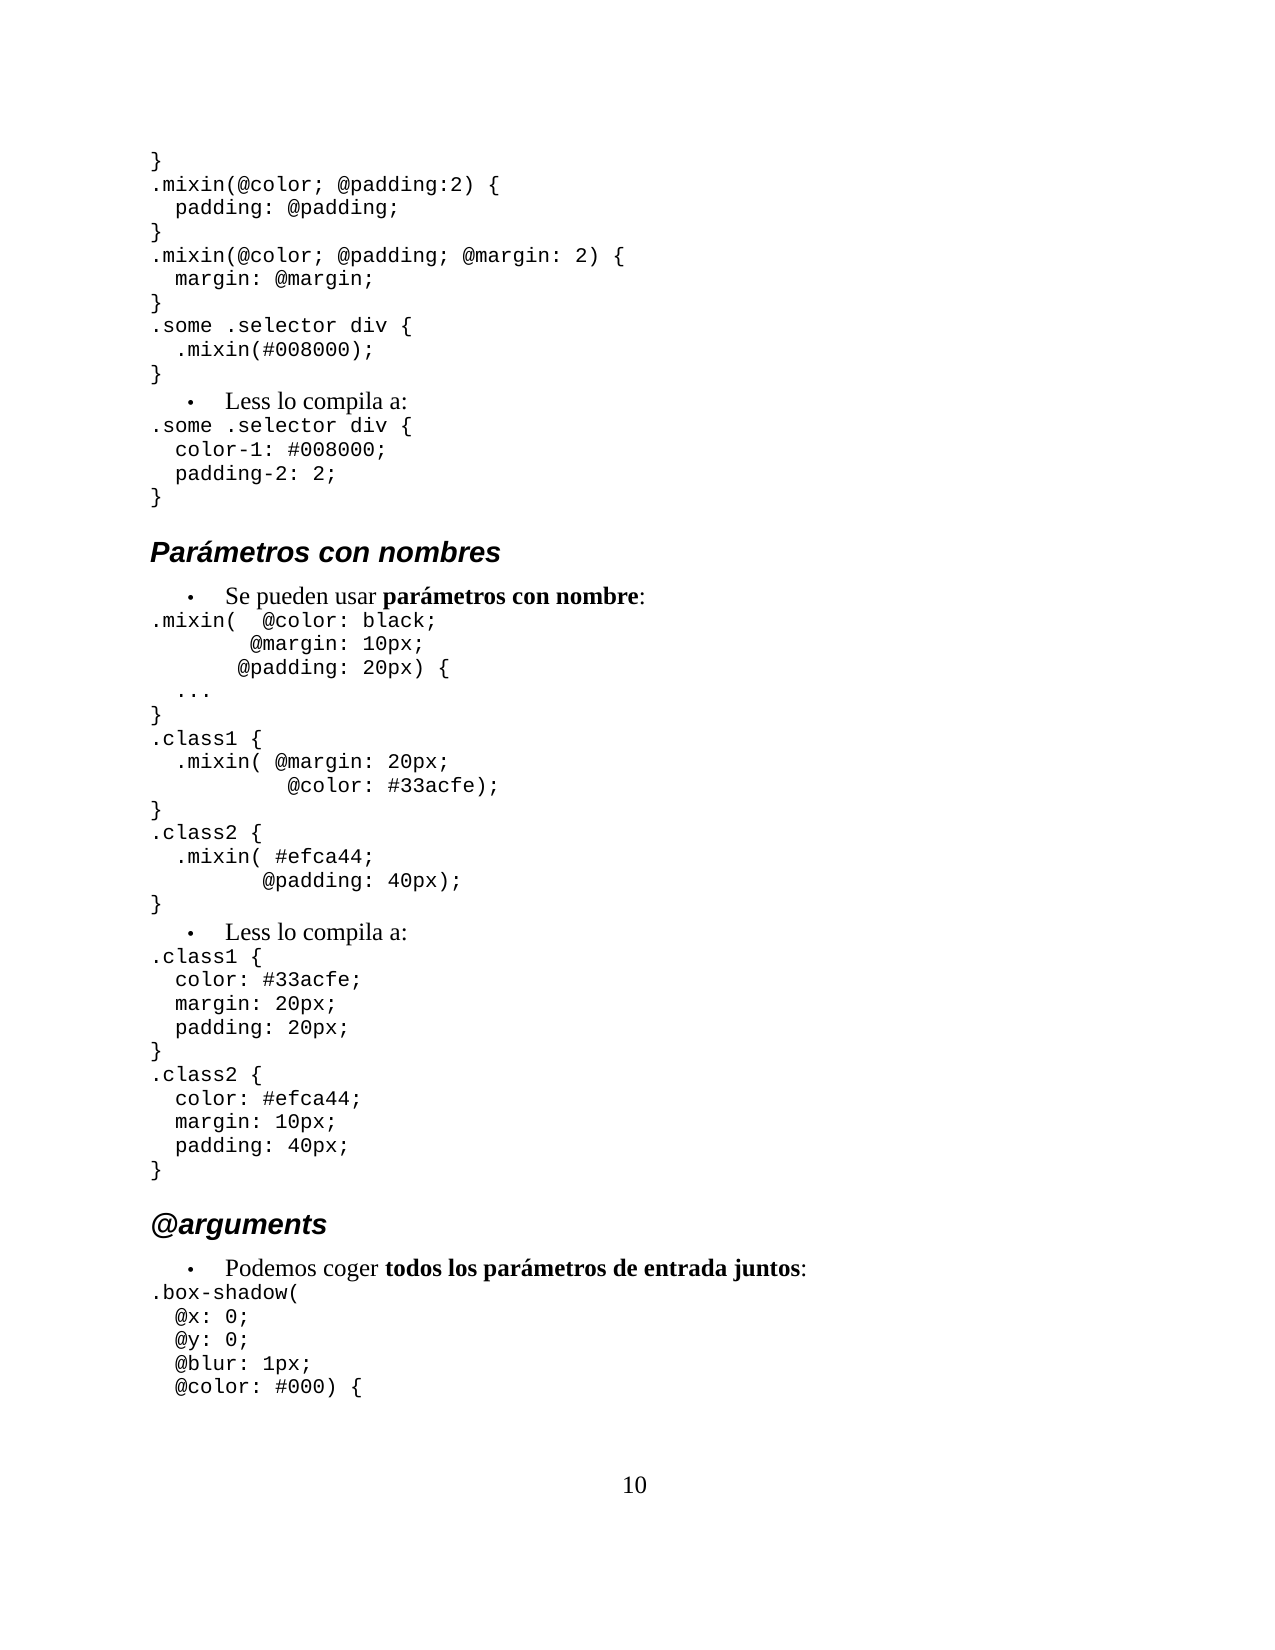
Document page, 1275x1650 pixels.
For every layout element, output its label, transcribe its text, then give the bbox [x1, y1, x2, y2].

text .mixin( @color: black; [150, 609, 1125, 633]
text @padding: 20px) { [150, 657, 1125, 681]
text } [150, 704, 1125, 728]
list Se pueden usar parámetros con nombre: [187, 581, 1125, 609]
text padding-2: 2; [150, 462, 1125, 486]
text @margin: 10px; [150, 633, 1125, 657]
text } [150, 893, 1125, 917]
text .class2 { [150, 1064, 1125, 1088]
subtitle Parámetros con nombres [150, 535, 1125, 568]
text .mixin(@color; @padding:2) { [150, 174, 1125, 197]
list Less lo compila a: [187, 917, 1125, 946]
text .class1 { [150, 946, 1125, 969]
text } [150, 799, 1125, 822]
text } [150, 221, 1125, 244]
text @y: 0; [150, 1329, 1125, 1353]
text .mixin( @margin: 20px; [150, 751, 1125, 775]
text .mixin(#008000); [150, 339, 1125, 363]
list Less lo compila a: [187, 386, 1125, 415]
text } [150, 1158, 1125, 1182]
text .class2 { [150, 822, 1125, 846]
text .box-shadow( [150, 1282, 1125, 1306]
text color: #33acfe; [150, 969, 1125, 993]
text margin: 10px; [150, 1111, 1125, 1135]
text .class1 { [150, 728, 1125, 751]
text ... [150, 681, 1125, 704]
list Podemos coger todos los parámetros de entrada juntos: [187, 1253, 1125, 1282]
text padding: 20px; [150, 1017, 1125, 1040]
text color-1: #008000; [150, 439, 1125, 462]
subtitle @arguments [150, 1207, 1125, 1241]
text } [150, 292, 1125, 316]
text @x: 0; [150, 1306, 1125, 1329]
text margin: @margin; [150, 268, 1125, 292]
text @blur: 1px; [150, 1353, 1125, 1377]
text } [150, 150, 1125, 174]
text @color: #000) { [150, 1377, 1125, 1400]
text .some .selector div { [150, 316, 1125, 339]
text @color: #33acfe); [150, 775, 1125, 799]
text } [150, 363, 1125, 386]
text } [150, 1040, 1125, 1064]
text margin: 20px; [150, 993, 1125, 1017]
text padding: 40px; [150, 1135, 1125, 1158]
text } [150, 486, 1125, 510]
text .some .selector div { [150, 415, 1125, 439]
text .mixin( #efca44; [150, 846, 1125, 870]
text @padding: 40px); [150, 870, 1125, 893]
text padding: @padding; [150, 197, 1125, 221]
text .mixin(@color; @padding; @margin: 2) { [150, 244, 1125, 268]
text color: #efca44; [150, 1088, 1125, 1111]
